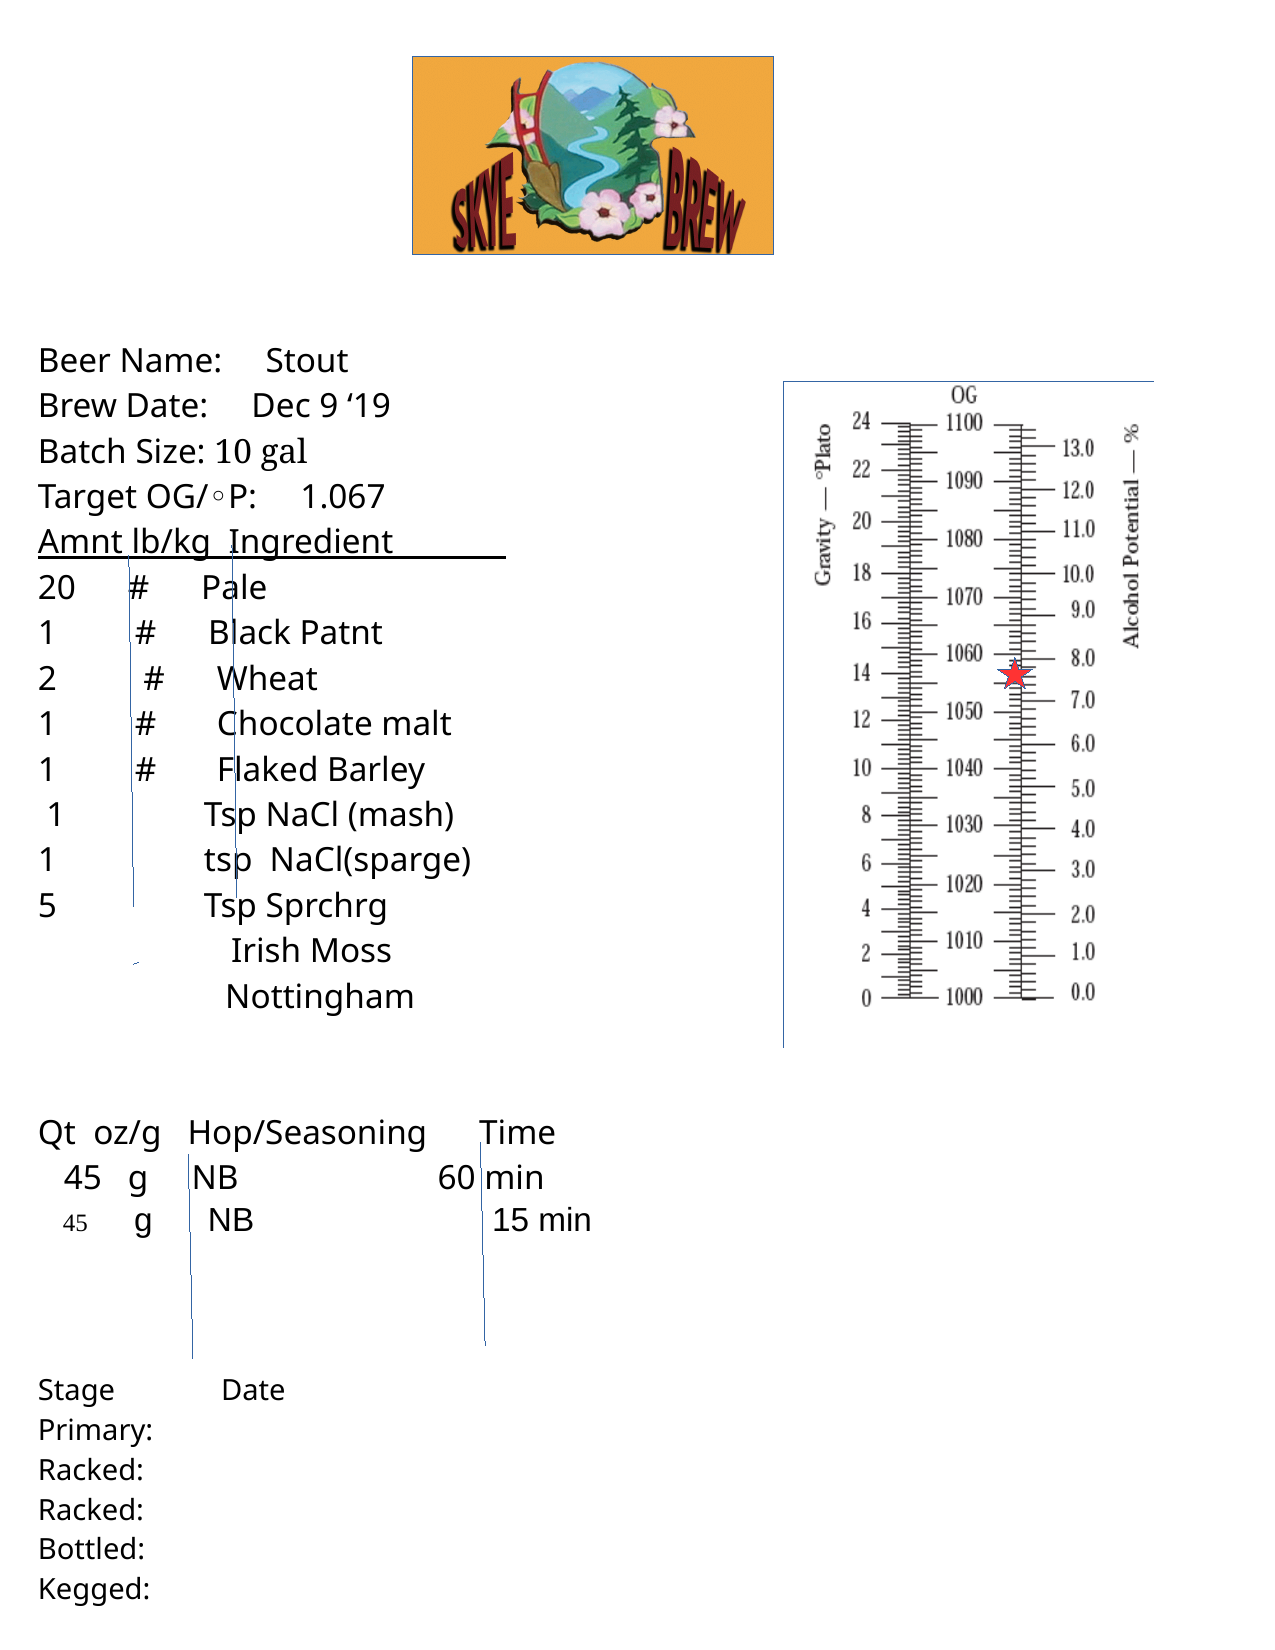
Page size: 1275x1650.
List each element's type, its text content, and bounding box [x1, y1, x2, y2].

text Target OG/◦P: 1.067 [38, 473, 783, 518]
text 1 # Chocolate malt [235, 700, 783, 745]
text Brew Date: Dec 9 ‘19 [38, 382, 783, 427]
text Primary: [38, 1409, 1237, 1449]
text # Wheat [131, 654, 783, 700]
text 5 Tsp Sprchrg [38, 882, 783, 927]
text Nottingham [38, 972, 783, 1018]
text Irish Moss [38, 927, 783, 972]
text Batch Size: 10 gal [38, 427, 783, 473]
text 1 Tsp NaCl (mash) [236, 791, 783, 836]
text 1 Tsp NaCl (mash) [38, 791, 235, 836]
text 20 # Pale [38, 564, 232, 609]
text [1154, 518, 1237, 564]
text 2 [38, 654, 130, 700]
text [1154, 745, 1237, 791]
text Qt oz/g Hop/Seasoning Time [38, 1109, 1237, 1154]
text [1154, 882, 1237, 927]
text [1154, 836, 1237, 882]
text 20 # Pale [233, 564, 783, 609]
text [1154, 654, 1237, 700]
text 45 g NB 15 min [38, 1199, 1237, 1238]
text 1 [38, 745, 131, 791]
text Kegged: [38, 1568, 1237, 1608]
text [1154, 427, 1237, 473]
text 1 tsp NaCl(sparge) [38, 836, 783, 882]
text [1154, 972, 1237, 1018]
text [1154, 382, 1237, 427]
text 1 # Black Patnt [38, 609, 233, 654]
text Racked: [38, 1489, 1237, 1528]
text 1 # Black Patnt [233, 609, 783, 654]
text 20 # Pale [1154, 564, 1237, 609]
text Beer Name: Stout [38, 337, 1237, 382]
text 1 # Black Patnt [1154, 609, 1237, 654]
text 1 # Chocolate malt [38, 700, 234, 745]
text Amnt lb/kg Ingredient [38, 518, 783, 564]
text [1154, 927, 1237, 972]
text 1 Tsp NaCl (mash) [1154, 791, 1237, 836]
text [1154, 473, 1237, 518]
text 45 g NB 60 min [38, 1154, 1237, 1199]
text 1 # Chocolate malt [1154, 700, 1237, 745]
text # Flaked Barley [132, 745, 783, 791]
text Bottled: [38, 1528, 1237, 1568]
text Racked: [38, 1449, 1237, 1489]
text Stage Date [38, 1324, 1237, 1409]
